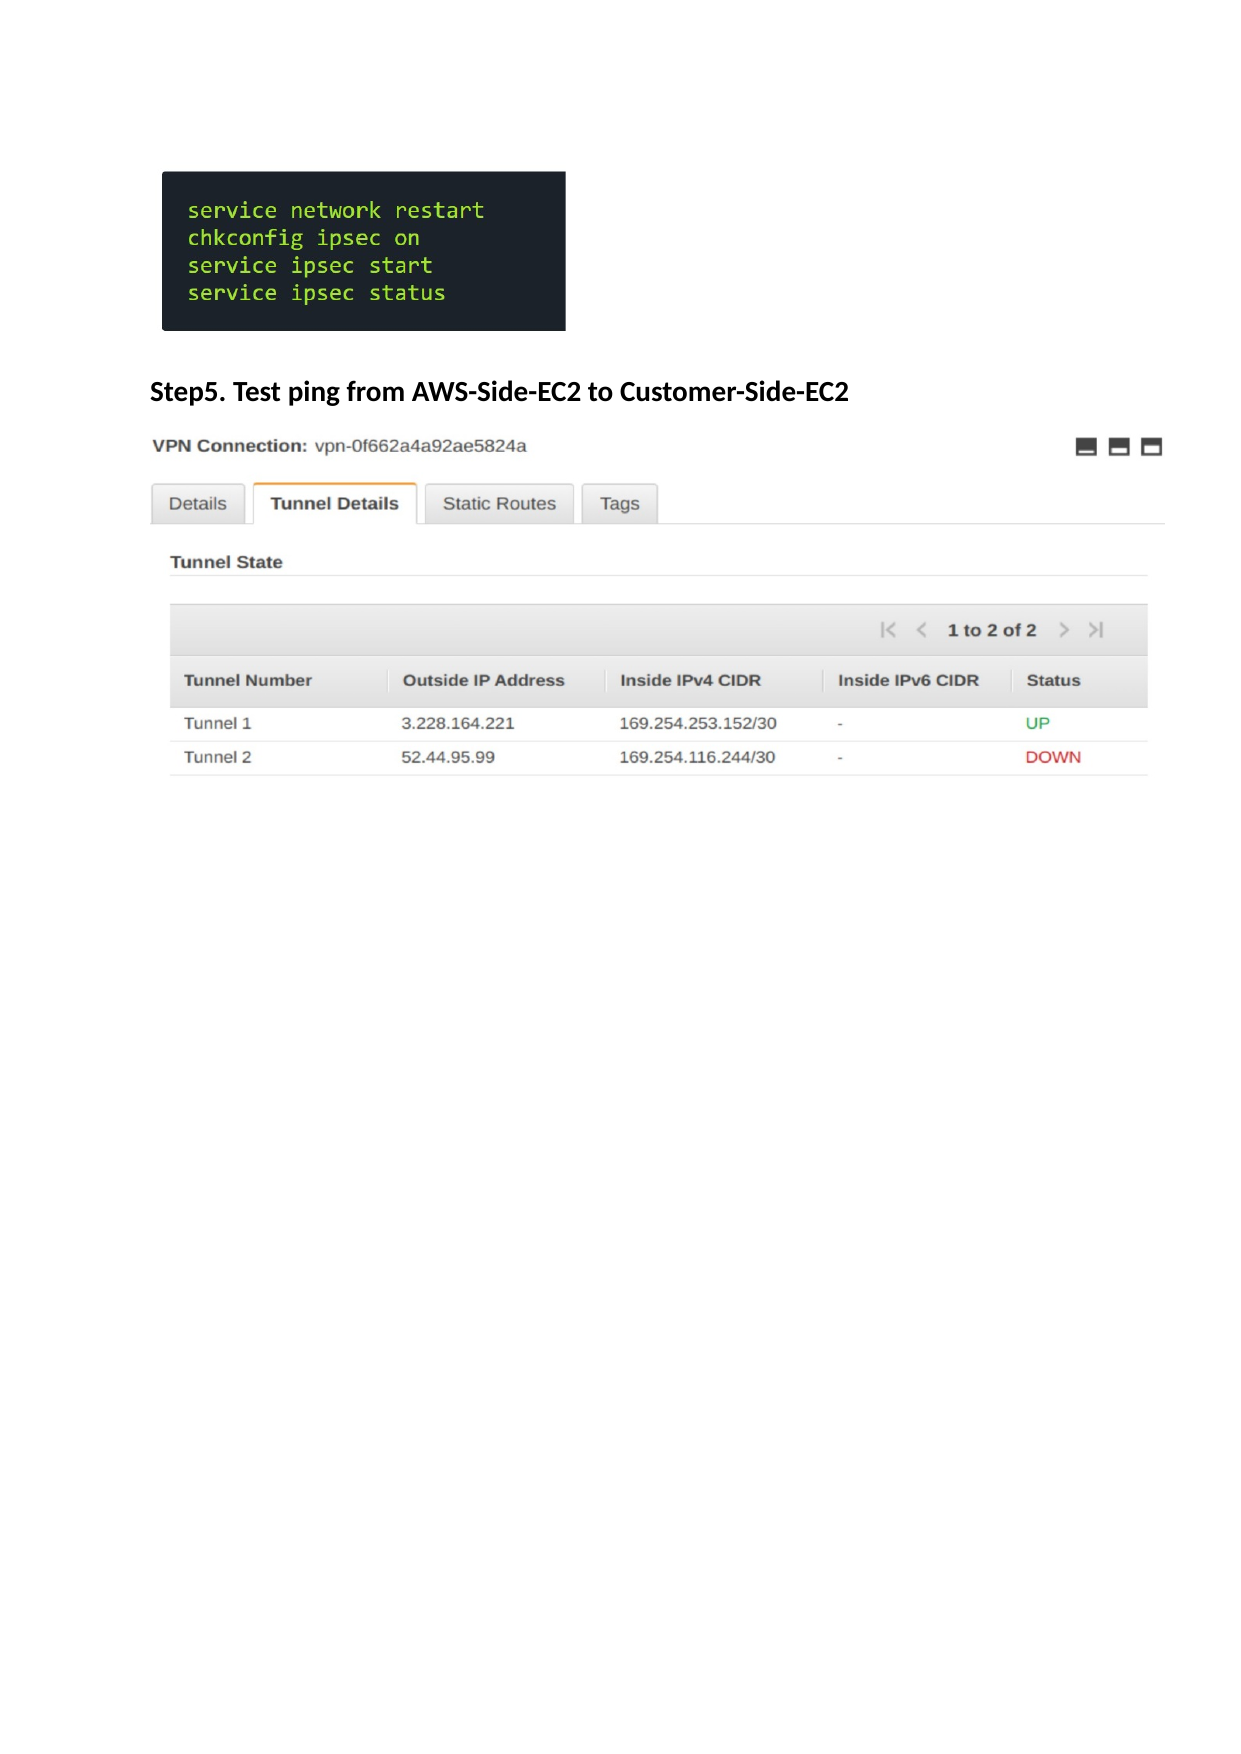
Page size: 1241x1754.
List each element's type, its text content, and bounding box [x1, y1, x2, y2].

text Step5. Test ping from AWS-Side-EC2 to Customer-Side-EC2 [150, 373, 1090, 409]
